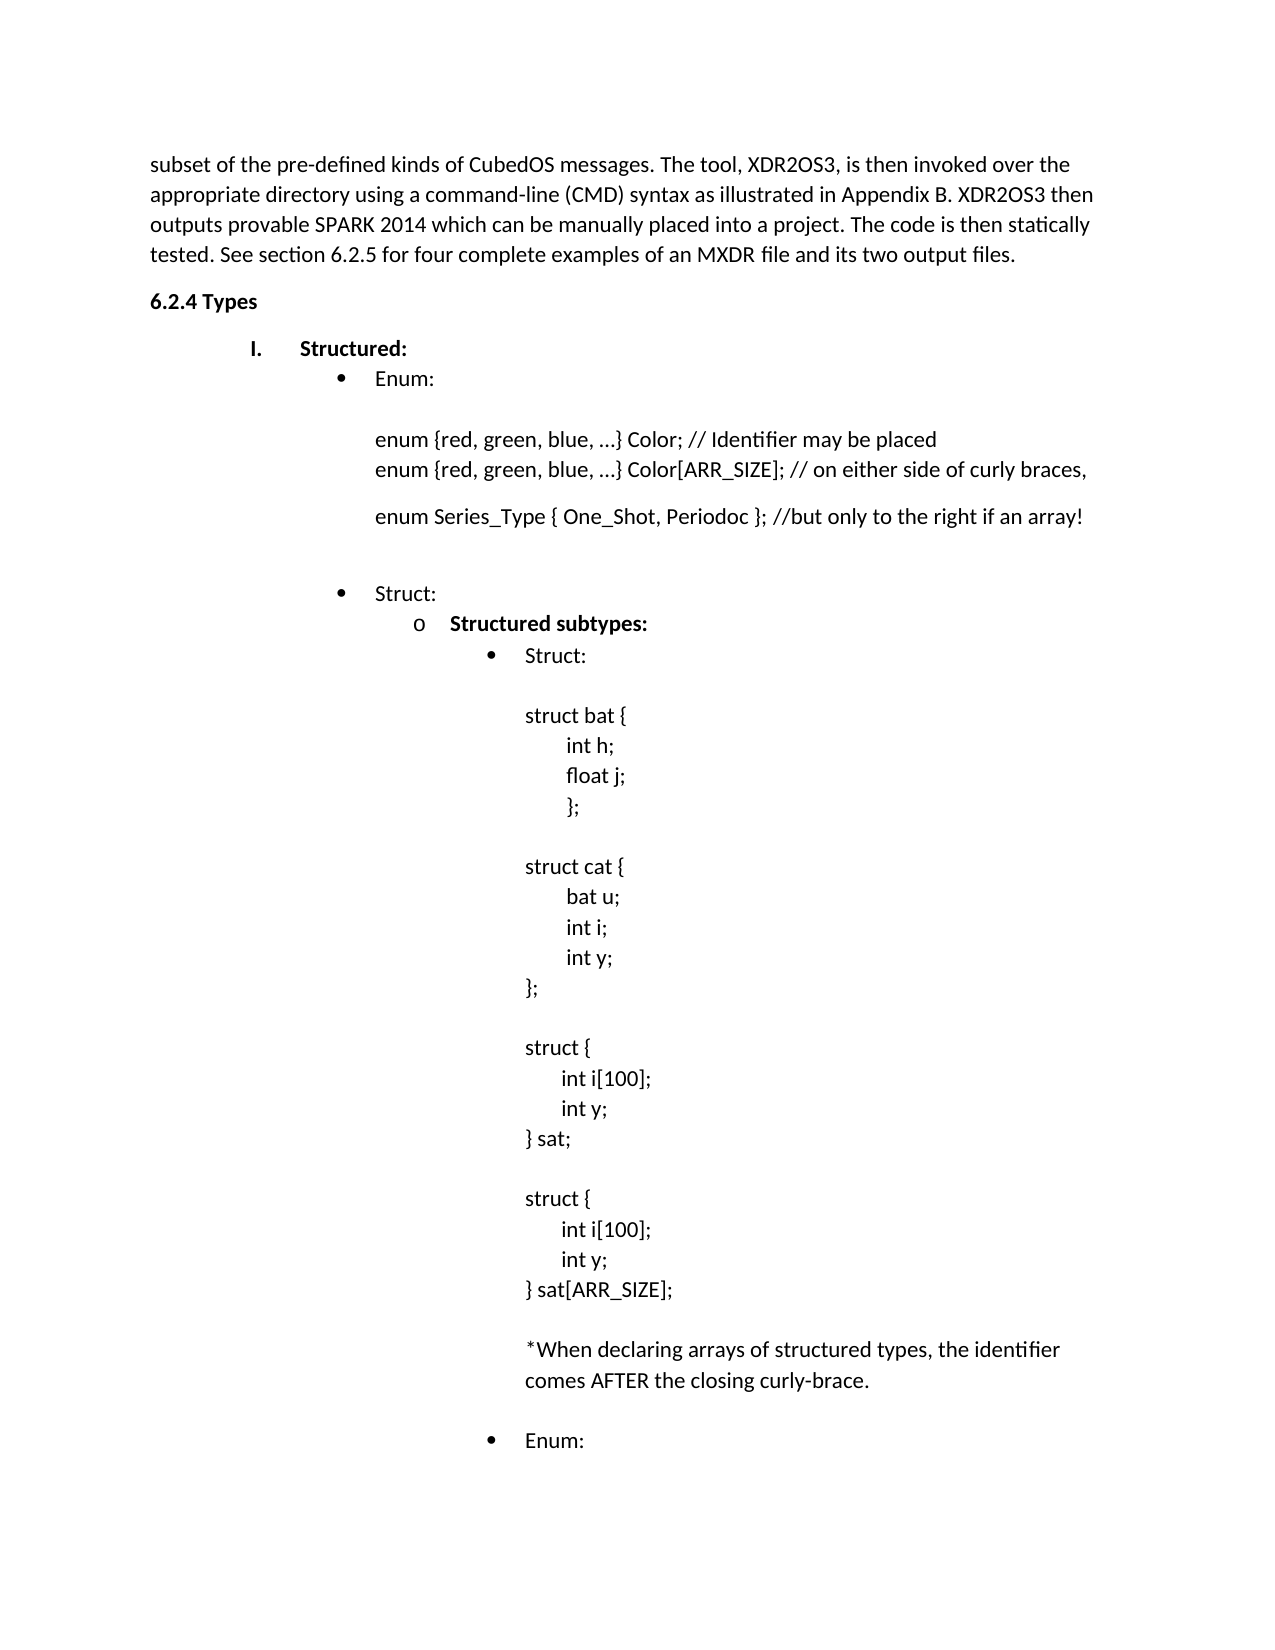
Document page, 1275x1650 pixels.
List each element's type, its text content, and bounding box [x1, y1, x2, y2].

text enum Series_Type { One_Shot, Periodoc }; //but only to the right if an array! [375, 502, 1125, 530]
list Structured subtypes: [412, 609, 1125, 638]
list int i[100]; [525, 1215, 1125, 1243]
list int y; [525, 1094, 1125, 1122]
list Enum: [487, 1426, 1125, 1454]
list int i; [525, 913, 1125, 941]
list float j; [525, 762, 1125, 790]
list Structured: [262, 334, 1125, 362]
list int y; [525, 1245, 1125, 1273]
list int y; [525, 943, 1125, 971]
list } sat; [525, 1124, 1125, 1152]
list int i[100]; [525, 1064, 1125, 1092]
list enum {red, green, blue, …} Color[ARR_SIZE]; // on either side of curly braces, [375, 455, 1125, 483]
list struct { [525, 1184, 1125, 1213]
list struct cat { [525, 852, 1125, 880]
list bat u; [525, 882, 1125, 911]
text 6.2.4 Types [150, 287, 1125, 316]
text subset of the pre-deﬁned kinds of CubedOS messages. The tool, XDR2OS3, is then invoked over the appropriate directory using a command-line (CMD) syntax as illustrated in Appendix B. XDR2OS3 then outputs provable SPARK 2014 which can be manually placed into a project. The code is then statically tested. See section 6.2.5 for four complete examples of an MXDR file and its two output files. [150, 150, 1125, 269]
list enum {red, green, blue, …} Color; // Identifier may be placed [375, 425, 1125, 453]
list }; [525, 973, 1125, 1001]
list Struct: [487, 641, 1125, 669]
list *When declaring arrays of structured types, the identifier comes AFTER the closing curly-brace. [525, 1336, 1125, 1394]
list struct { [525, 1033, 1125, 1062]
list Struct: [337, 579, 1125, 607]
list struct bat { [525, 701, 1125, 729]
list } sat[ARR_SIZE]; [525, 1275, 1125, 1303]
list }; [525, 792, 1125, 820]
list Enum: [337, 364, 1125, 393]
list int h; [525, 731, 1125, 759]
